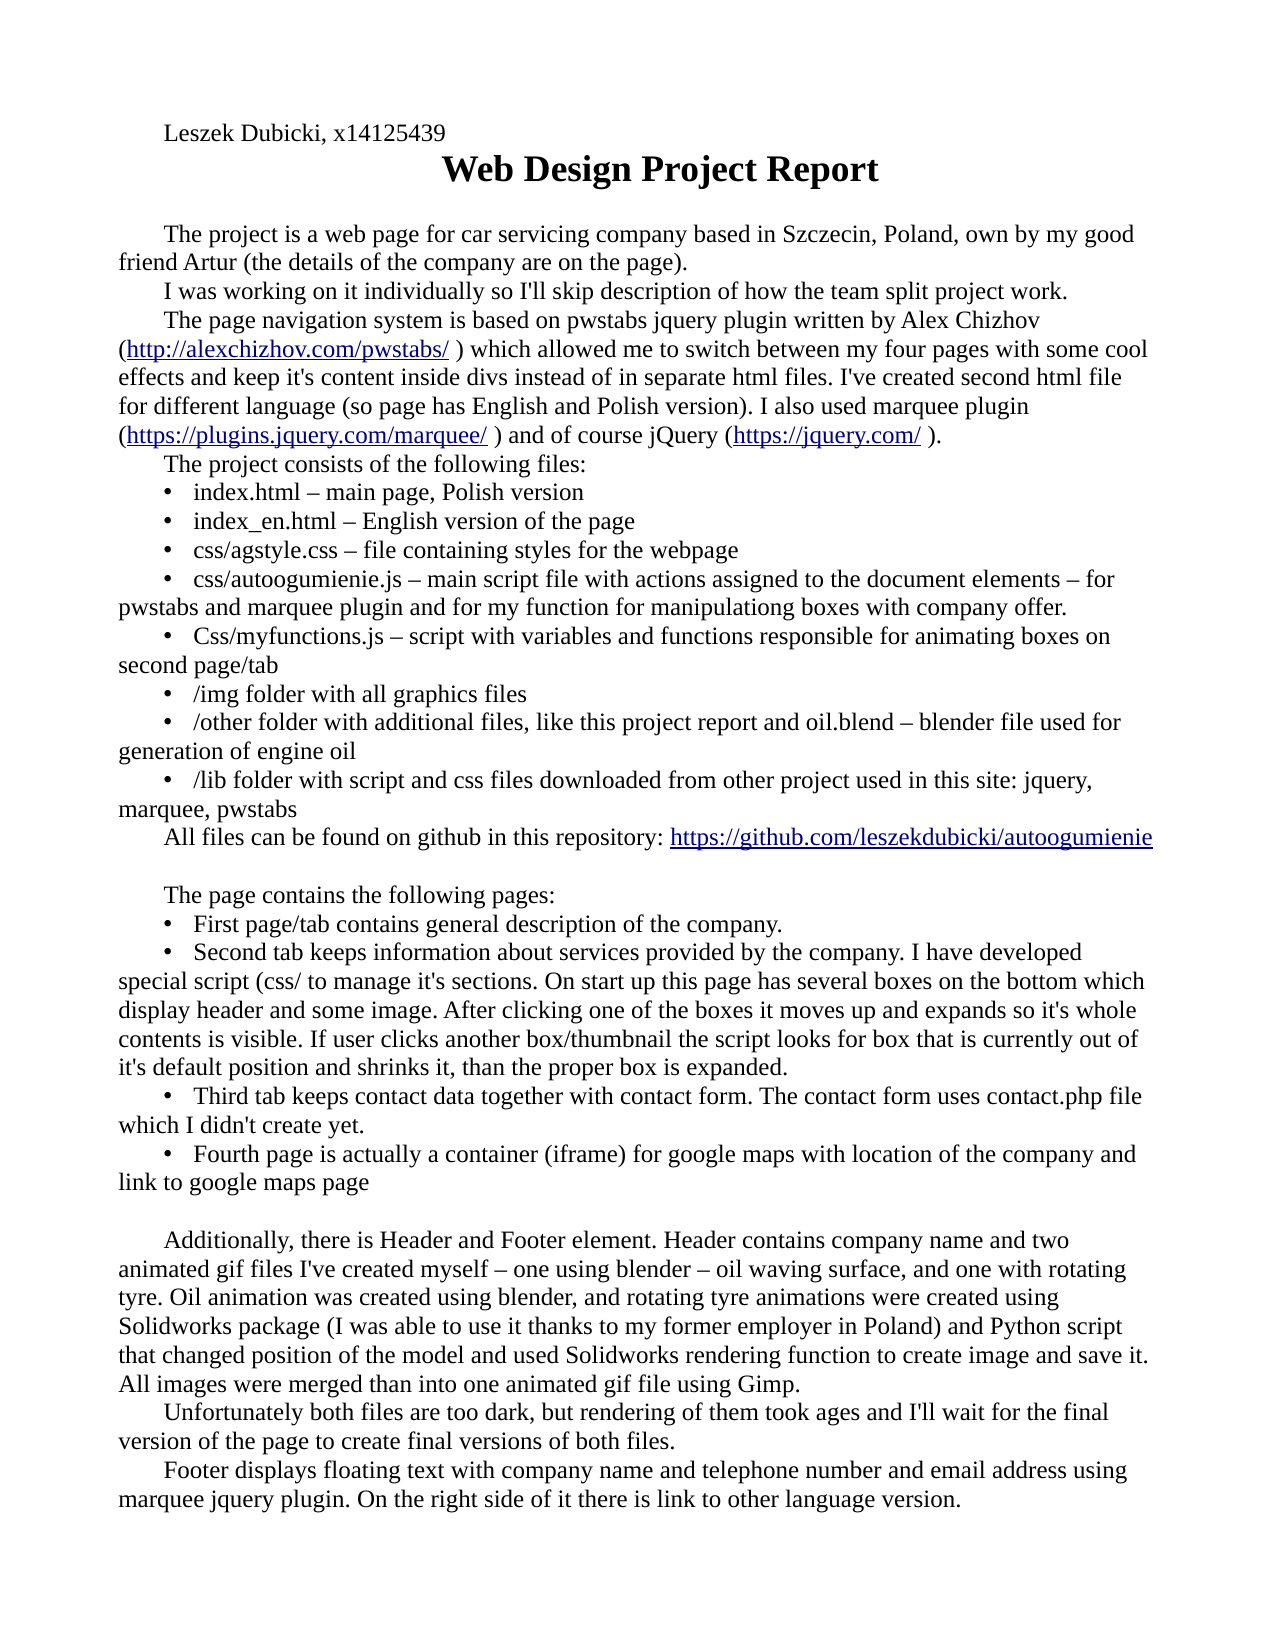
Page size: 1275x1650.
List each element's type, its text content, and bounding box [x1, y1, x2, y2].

text The project consists of the following files: [118, 449, 1157, 477]
text Additionally, there is Header and Footer element. Header contains company name and two animated gif files I've created myself – one using blender – oil waving surface, and one with rotating tyre. Oil animation was created using blender, and rotating tyre animations were created using Solidworks package (I was able to use it thanks to my former employer in Poland) and Python script that changed position of the model and used Solidworks rendering function to create image and save it. All images were merged than into one animated gif file using Gimp. [118, 1225, 1157, 1397]
list css/agstyle.css – file containing styles for the webpage [118, 535, 1157, 564]
text The page contains the following pages: [118, 880, 1157, 909]
text The project is a web page for car servicing company based in Szczecin, Poland, own by my good friend Artur (the details of the company are on the page). [118, 219, 1157, 276]
list index.html – main page, Polish version [118, 477, 1157, 506]
text Footer displays floating text with company name and telephone number and email address using marquee jquery plugin. On the right side of it there is link to other language version. [118, 1455, 1157, 1512]
text I was working on it individually so I'll skip description of how the team split project work. [118, 276, 1157, 305]
list /img folder with all graphics files [118, 679, 1157, 707]
list Css/myfunctions.js – script with variables and functions responsible for animating boxes on second page/tab [118, 621, 1157, 679]
text Unfortunately both files are too dark, but rendering of them took ages and I'll wait for the final version of the page to create final versions of both files. [118, 1397, 1157, 1455]
list Third tab keeps contact data together with contact form. The contact form uses contact.php file which I didn't create yet. [118, 1081, 1157, 1139]
text The page navigation system is based on pwstabs jquery plugin written by Alex Chizhov (http://alexchizhov.com/pwstabs/ ) which allowed me to switch between my four pages with some cool effects and keep it's content inside divs instead of in separate html files. I've created second html file for different language (so page has English and Polish version). I also used marquee plugin (https://plugins.jquery.com/marquee/ ) and of course jQuery (https://jquery.com/ ). [118, 305, 1157, 449]
list Fourth page is actually a container (iframe) for google maps with location of the company and link to google maps page [118, 1139, 1157, 1196]
list index_en.html – English version of the page [118, 506, 1157, 535]
text Web Design Project Report [118, 147, 1157, 190]
list /other folder with additional files, like this project report and oil.blend – blender file used for generation of engine oil [118, 707, 1157, 765]
list First page/tab contains general description of the company. [118, 909, 1157, 937]
text Leszek Dubicki, x14125439 [118, 118, 1157, 147]
list css/autoogumienie.js – main script file with actions assigned to the document elements – for pwstabs and marquee plugin and for my function for manipulationg boxes with company offer. [118, 564, 1157, 621]
list /lib folder with script and css files downloaded from other project used in this site: jquery, marquee, pwstabs [118, 765, 1157, 822]
text All files can be found on github in this repository: https://github.com/leszekdubicki/autoogumienie [118, 822, 1157, 851]
list Second tab keeps information about services provided by the company. I have developed special script (css/ to manage it's sections. On start up this page has several boxes on the bottom which display header and some image. After clicking one of the boxes it moves up and expands so it's whole contents is visible. If user clicks another box/thumbnail the script looks for box that is currently out of it's default position and shrinks it, than the proper box is expanded. [118, 937, 1157, 1081]
